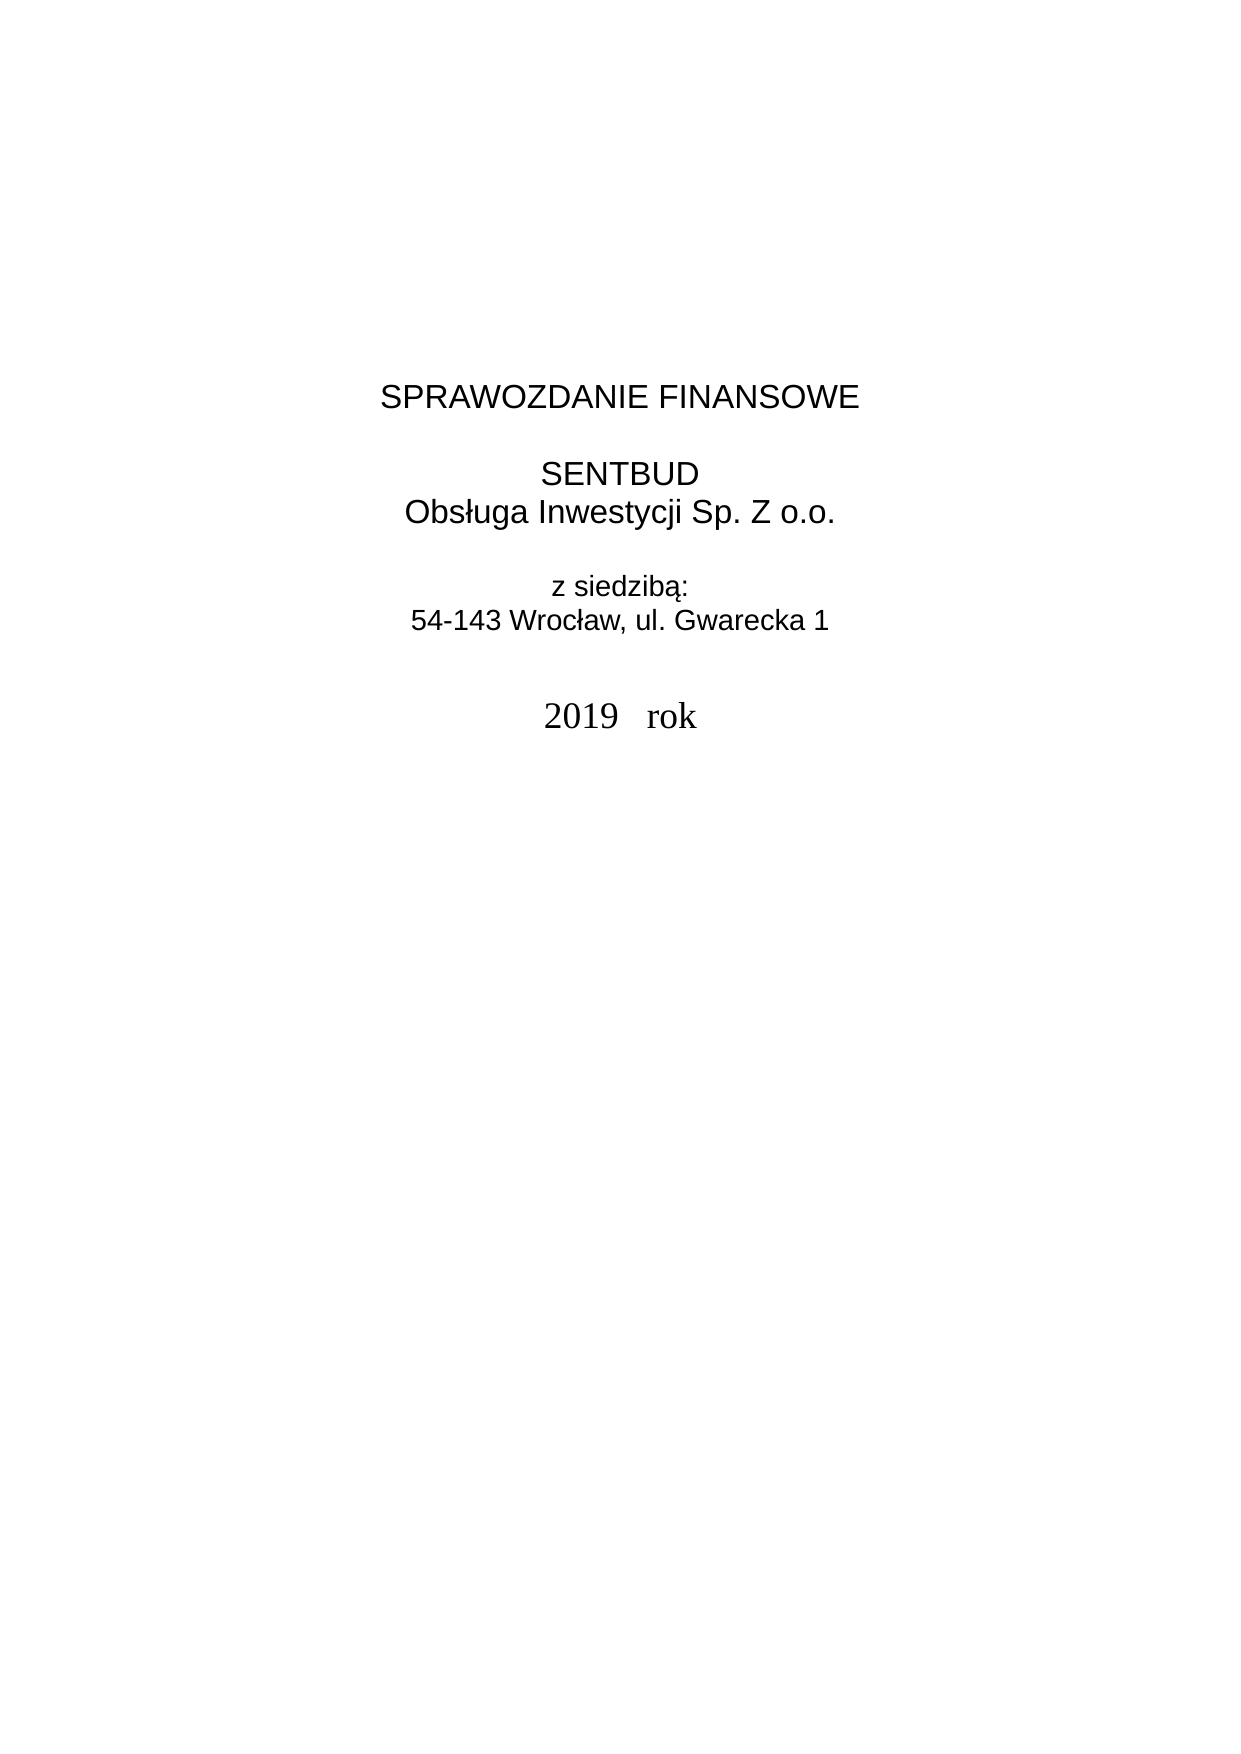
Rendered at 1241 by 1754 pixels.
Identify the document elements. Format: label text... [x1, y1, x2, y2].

text z siedzibą: [118, 569, 1122, 603]
text 54-143 Wrocław, ul. Gwarecka 1 [118, 603, 1122, 636]
text SENTBUD [118, 454, 1122, 492]
text SPRAWOZDANIE FINANSOWE [118, 377, 1122, 415]
text Obsługa Inwestycji Sp. Z o.o. [118, 492, 1122, 531]
text 2019 rok [118, 694, 1122, 737]
